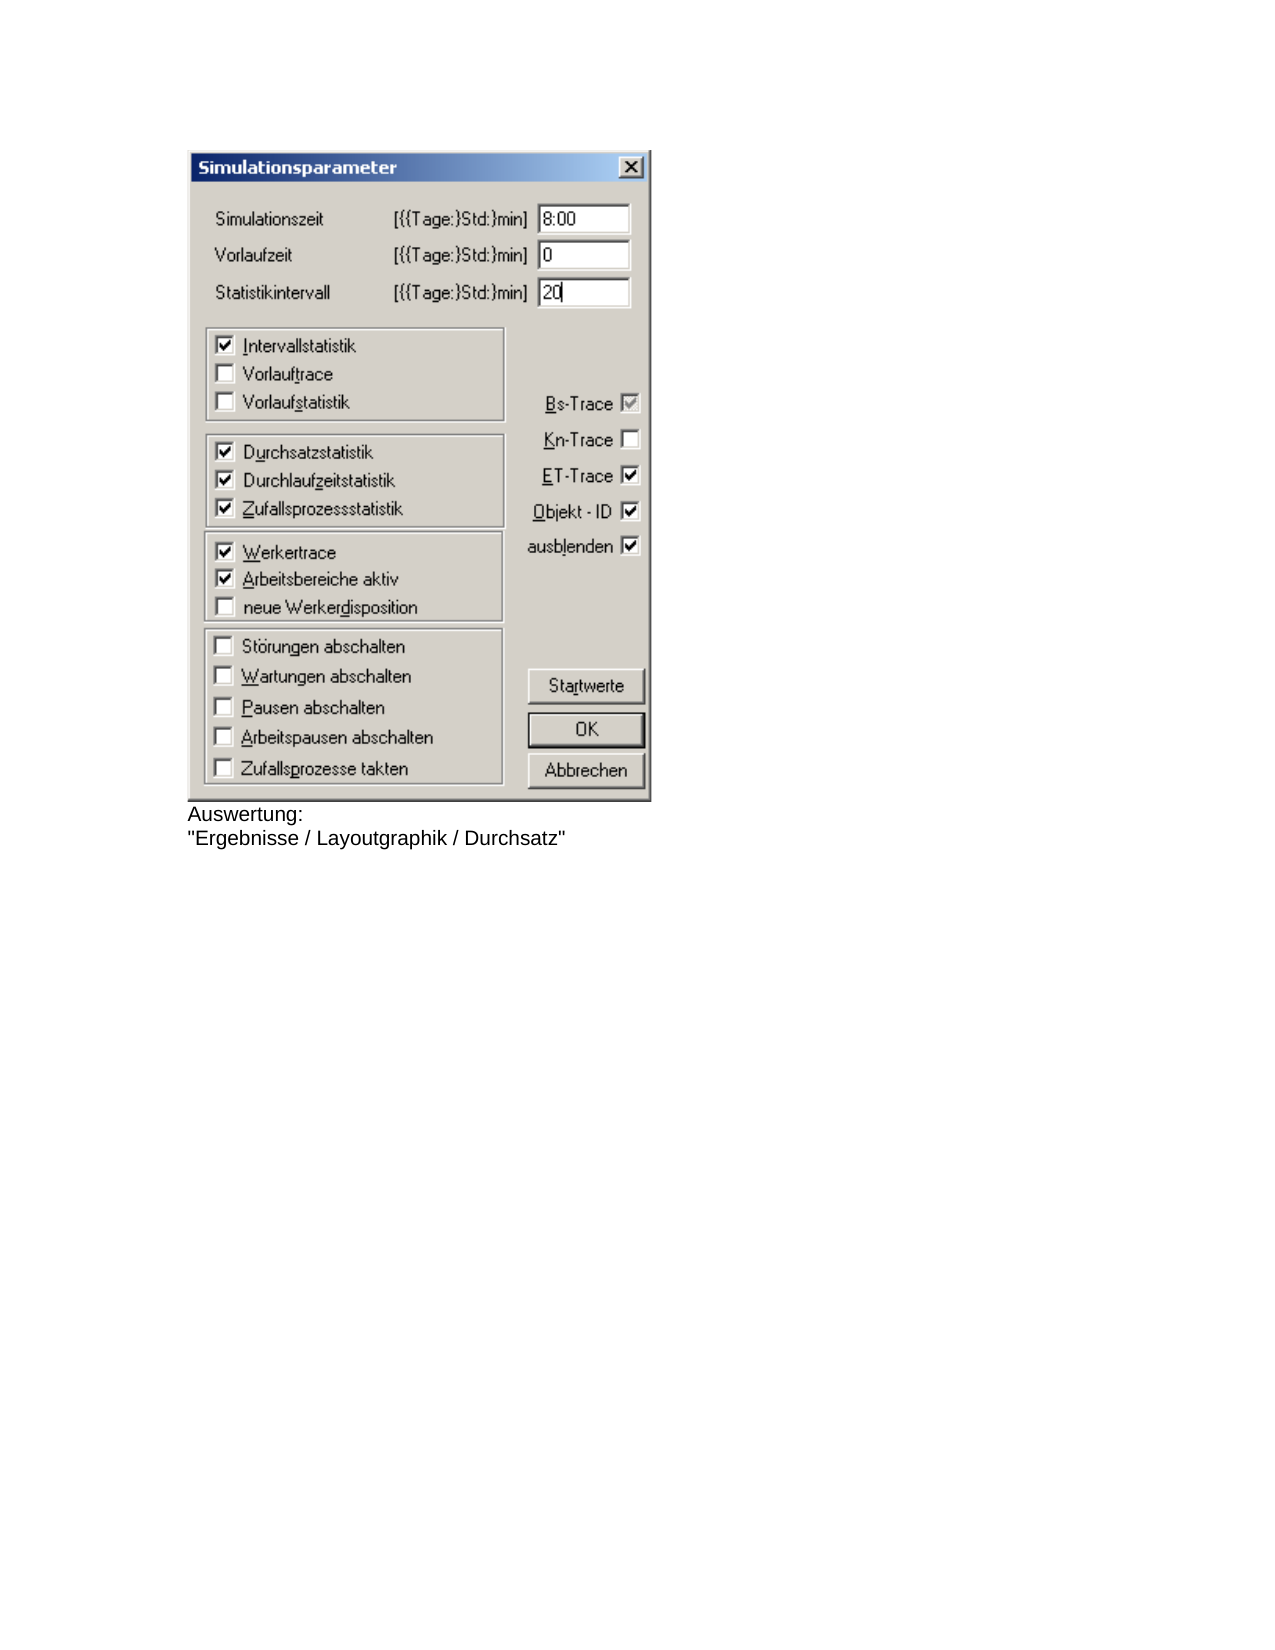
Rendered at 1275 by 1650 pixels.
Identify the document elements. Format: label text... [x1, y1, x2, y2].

text Auswertung: [187, 801, 1087, 825]
text "Ergebnisse / Layoutgraphik / Durchsatz" [187, 825, 1087, 849]
